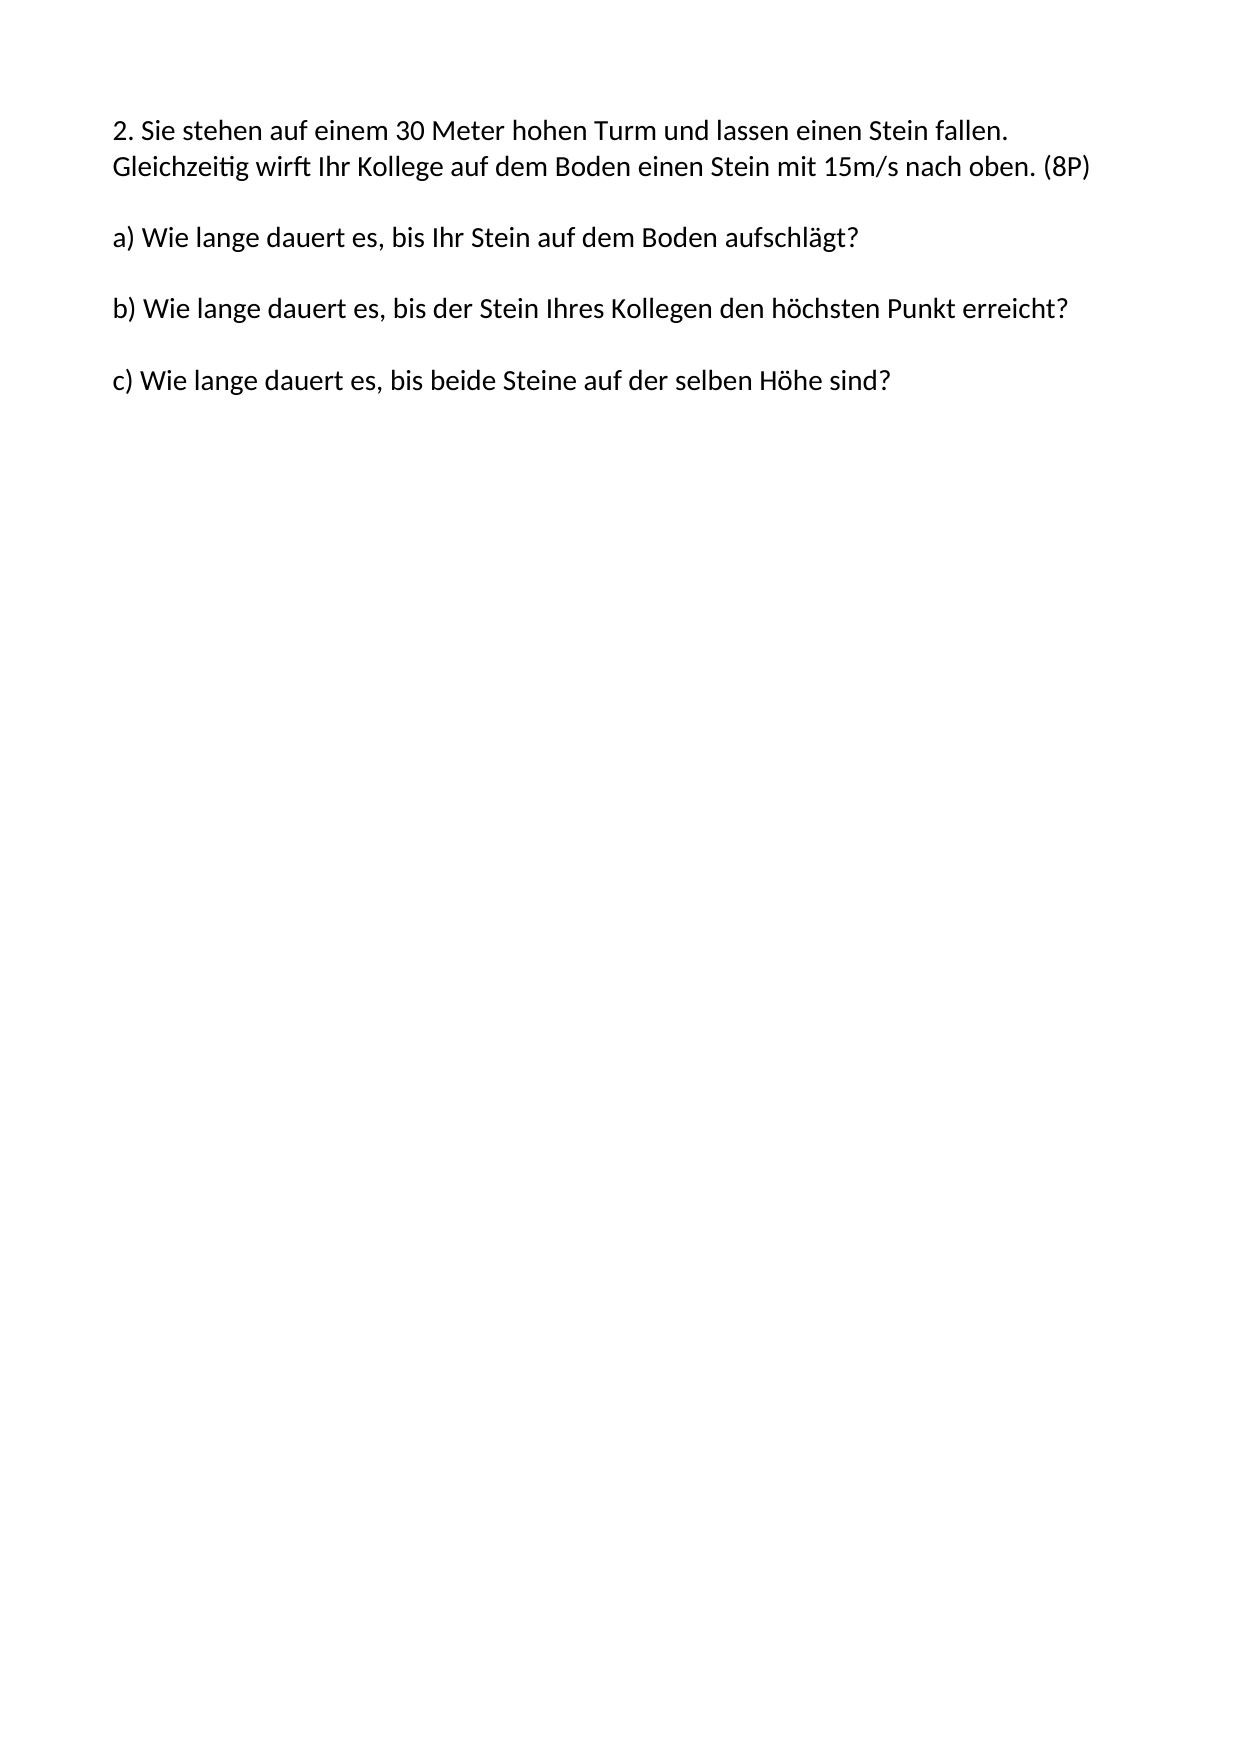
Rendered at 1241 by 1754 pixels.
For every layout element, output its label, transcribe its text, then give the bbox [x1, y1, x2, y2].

text 2. Sie stehen auf einem 30 Meter hohen Turm und lassen einen Stein fallen. Gleichzeitig wirft Ihr Kollege auf dem Boden einen Stein mit 15m/s nach oben. (8P) [112, 112, 1128, 183]
text a) Wie lange dauert es, bis Ihr Stein auf dem Boden aufschlägt? [112, 219, 1128, 255]
text c) Wie lange dauert es, bis beide Steine auf der selben Höhe sind? [112, 362, 1128, 397]
text b) Wie lange dauert es, bis der Stein Ihres Kollegen den höchsten Punkt erreicht? [112, 290, 1128, 326]
